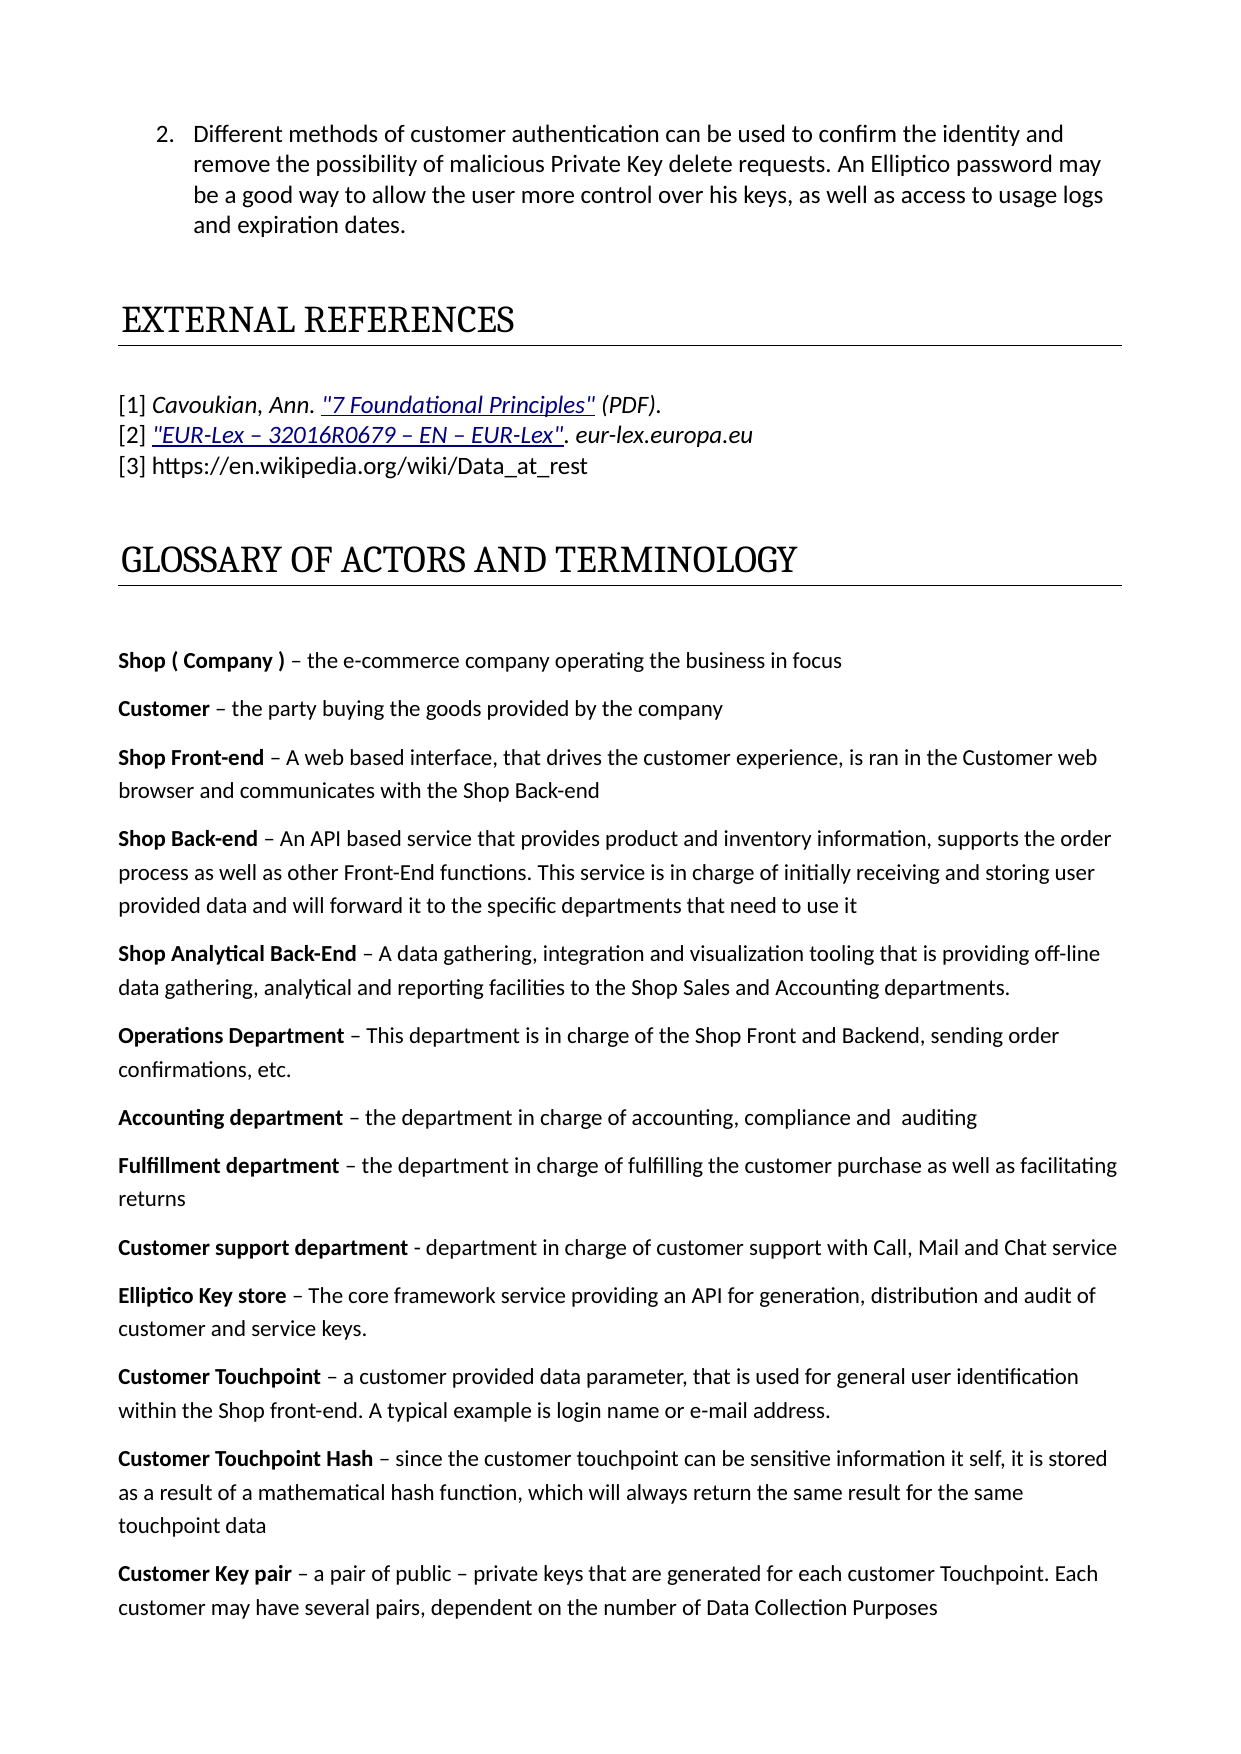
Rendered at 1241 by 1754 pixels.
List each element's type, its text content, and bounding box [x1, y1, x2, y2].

text Shop ( Company ) – the e-commerce company operating the business in focus [118, 646, 1122, 674]
text Shop Analytical Back-End – A data gathering, integration and visualization tooling that is providing off-line data gathering, analytical and reporting facilities to the Shop Sales and Accounting departments. [118, 939, 1122, 1001]
text Customer Key pair – a pair of public – private keys that are generated for each customer Touchpoint. Each customer may have several pairs, dependent on the number of Data Collection Purposes [118, 1559, 1122, 1621]
text [3] https://en.wikipedia.org/wiki/Data_at_rest [118, 450, 1122, 480]
text Customer – the party buying the goods provided by the company [118, 694, 1122, 723]
subtitle External References [118, 296, 1122, 345]
text Customer Touchpoint – a customer provided data parameter, that is used for general user identification within the Shop front-end. A typical example is login name or e-mail address. [118, 1362, 1122, 1424]
text Shop Back-end – An API based service that provides product and inventory information, supports the order process as well as other Front-End functions. This service is in charge of initially receiving and storing user provided data and will forward it to the specific departments that need to use it [118, 824, 1122, 919]
text Customer Touchpoint Hash – since the customer touchpoint can be sensitive information it self, it is stored as a result of a mathematical hash function, which will always return the same result for the same touchpoint data [118, 1444, 1122, 1539]
text [1] Cavoukian, Ann. "7 Foundational Principles" (PDF). [118, 389, 1122, 419]
text [2] "EUR-Lex – 32016R0679 – EN – EUR-Lex". eur-lex.europa.eu [118, 419, 1122, 450]
text Customer support department - department in charge of customer support with Call, Mail and Chat service [118, 1233, 1122, 1261]
subtitle Glossary of actors and terminology [118, 536, 1122, 585]
text Accounting department – the department in charge of accounting, compliance and auditing [118, 1103, 1122, 1131]
text Shop Front-end – A web based interface, that drives the customer experience, is ran in the Customer web browser and communicates with the Shop Back-end [118, 743, 1122, 804]
text Fulfillment department – the department in charge of fulfilling the customer purchase as well as facilitating returns [118, 1151, 1122, 1213]
text Elliptico Key store – The core framework service providing an API for generation, distribution and audit of customer and service keys. [118, 1281, 1122, 1342]
text Operations Department – This department is in charge of the Shop Front and Backend, sending order confirmations, etc. [118, 1021, 1122, 1083]
list Different methods of customer authentication can be used to confirm the identity and remove the possibility of malicious Private Key delete requests. An Elliptico password may be a good way to allow the user more control over his keys, as well as access to usage logs and expiration dates. [156, 118, 1122, 240]
